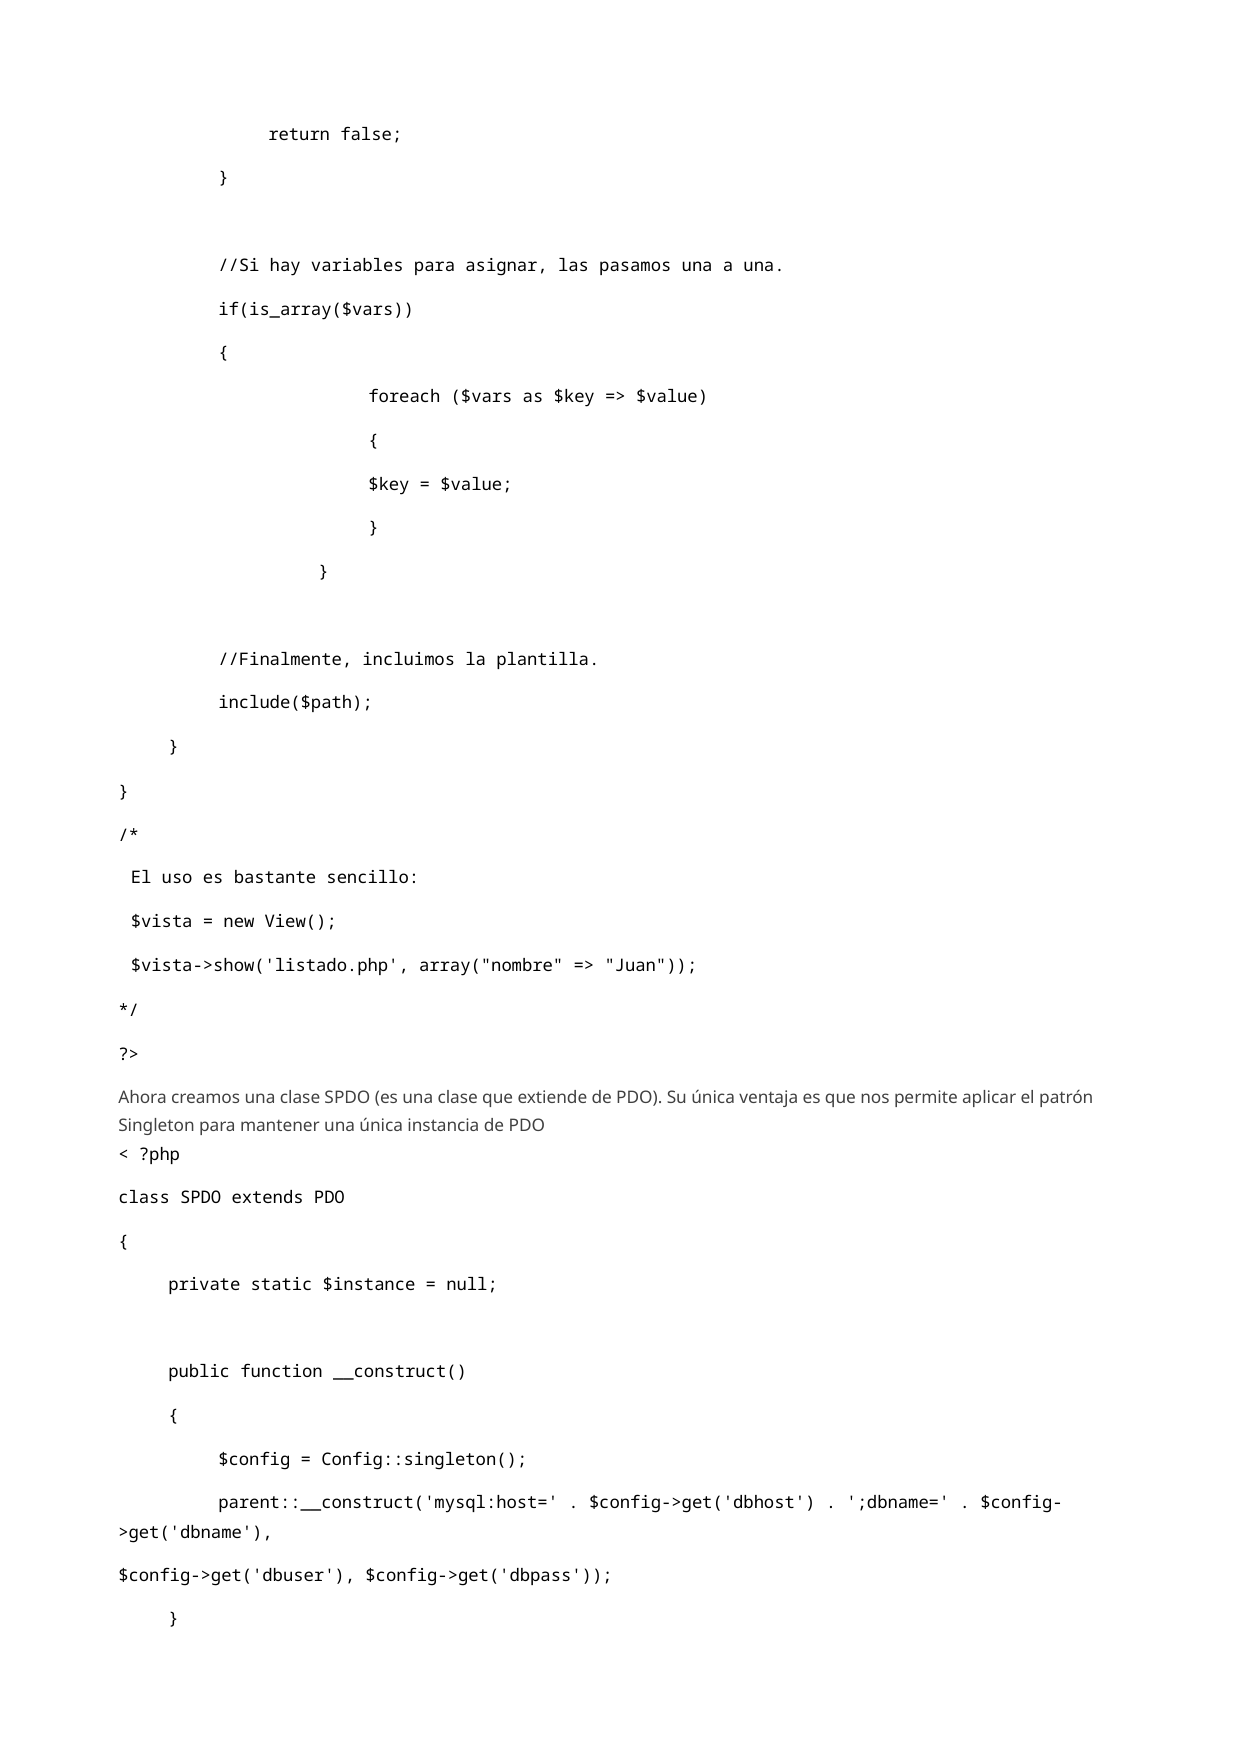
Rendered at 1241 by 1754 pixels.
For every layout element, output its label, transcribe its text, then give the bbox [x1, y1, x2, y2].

text //Si hay variables para asignar, las pasamos una a una. [118, 249, 1122, 277]
text } [118, 1602, 1122, 1631]
text Ahora creamos una clase SPDO (es una clase que extiende de PDO). Su única ventaja es que nos permite aplicar el patrón Singleton para mantener una única instancia de PDO [118, 1081, 1122, 1137]
text $vista = new View(); [118, 906, 1122, 934]
text include($path); [118, 687, 1122, 715]
text < ?php [118, 1137, 1122, 1165]
text $config = Config::singleton(); [118, 1443, 1122, 1471]
text private static $instance = null; [118, 1268, 1122, 1296]
text ?> [118, 1037, 1122, 1065]
text if(is_array($vars)) [118, 293, 1122, 321]
text //Finalmente, incluimos la plantilla. [118, 643, 1122, 671]
text $config->get('dbuser'), $config->get('dbpass')); [118, 1559, 1122, 1587]
text El uso es bastante sencillo: [118, 862, 1122, 890]
text parent::__construct('mysql:host=' . $config->get('dbhost') . ';dbname=' . $config->get('dbname'), [118, 1487, 1122, 1543]
text */ [118, 993, 1122, 1021]
text $vista->show('listado.php', array("nombre" => "Juan")); [118, 949, 1122, 977]
text { [118, 424, 1122, 452]
text $key = $value; [118, 468, 1122, 496]
text /* [118, 818, 1122, 846]
text } [118, 162, 1122, 190]
text { [118, 1399, 1122, 1427]
text { [118, 1224, 1122, 1252]
text foreach ($vars as $key => $value) [118, 381, 1122, 409]
text } [118, 556, 1122, 584]
text public function __construct() [118, 1356, 1122, 1384]
text class SPDO extends PDO [118, 1181, 1122, 1209]
text } [118, 774, 1122, 802]
text return false; [118, 118, 1122, 146]
text } [118, 731, 1122, 759]
text } [118, 512, 1122, 540]
text { [118, 337, 1122, 365]
